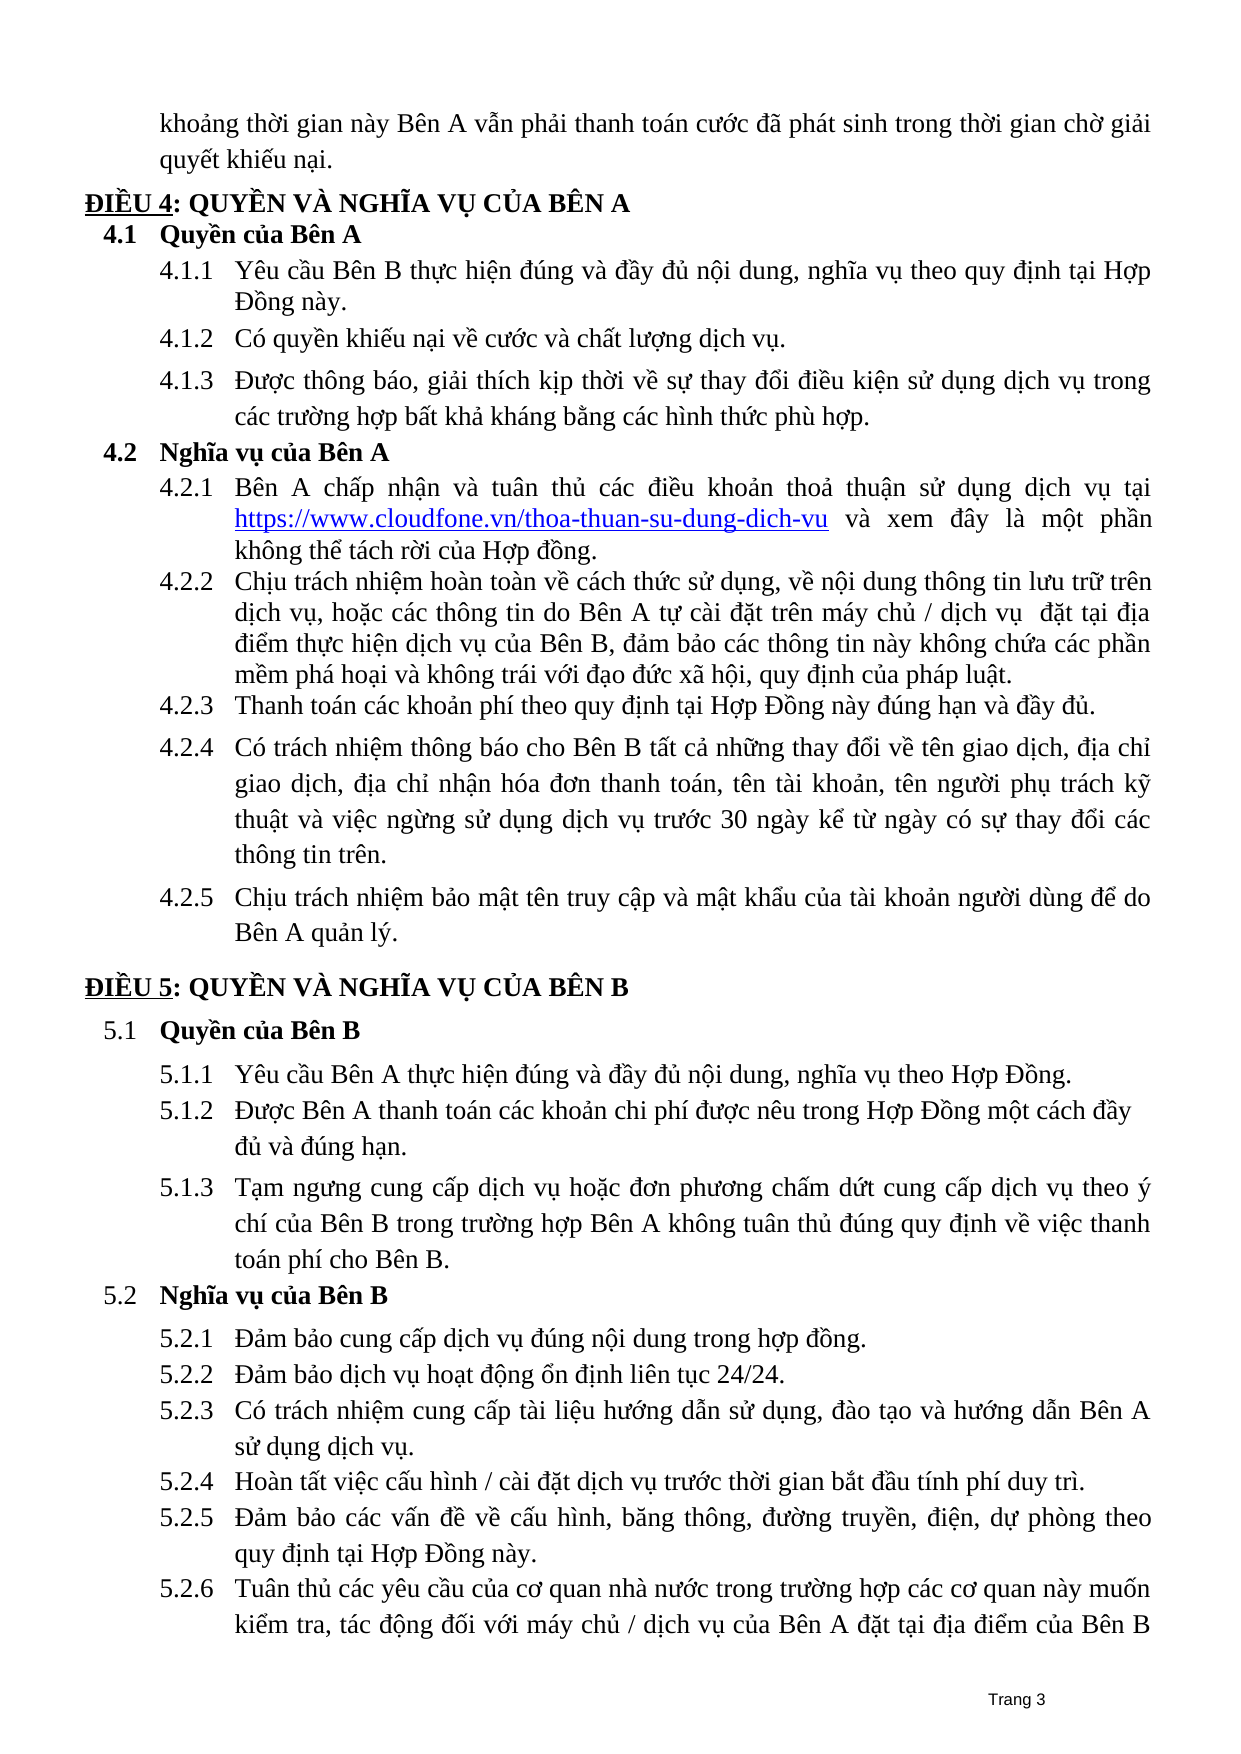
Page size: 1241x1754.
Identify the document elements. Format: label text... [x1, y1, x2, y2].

list Chịu trách nhiệm bảo mật tên truy cập và mật khẩu của tài khoản người dùng để do Bên A quản lý. [159, 881, 1153, 947]
list Có trách nhiệm cung cấp tài liệu hướng dẫn sử dụng, đào tạo và hướng dẫn Bên A sử dụng dịch vụ. [159, 1394, 1153, 1461]
list Được Bên A thanh toán các khoản chi phí được nêu trong Hợp Đồng một cách đầy đủ và đúng hạn. [159, 1094, 1153, 1161]
text ĐIỀU 5: QUYỀN VÀ NGHĨA VỤ CỦA BÊN B [84, 971, 1153, 1002]
list Nghĩa vụ của Bên A [103, 436, 1153, 467]
list Quyền của Bên B [103, 1014, 1153, 1046]
list Hoàn tất việc cấu hình / cài đặt dịch vụ trước thời gian bắt đầu tính phí duy trì. [159, 1465, 1153, 1496]
list Được thông báo, giải thích kịp thời về sự thay đổi điều kiện sử dụng dịch vụ trong các trường hợp bất khả kháng bằng các hình thức phù hợp. [159, 364, 1153, 431]
list Có quyền khiếu nại về cước và chất lượng dịch vụ. [159, 322, 1153, 353]
list Quyền của Bên A [103, 218, 1153, 249]
list Tạm ngưng cung cấp dịch vụ hoặc đơn phương chấm dứt cung cấp dịch vụ theo ý chí của Bên B trong trường hợp Bên A không tuân thủ đúng quy định về việc thanh toán phí cho Bên B. [159, 1172, 1153, 1274]
list Chịu trách nhiệm hoàn toàn về cách thức sử dụng, về nội dung thông tin lưu trữ trên dịch vụ, hoặc các thông tin do Bên A tự cài đặt trên máy chủ / dịch vụ đặt tại địa điểm thực hiện dịch vụ của Bên B, đảm bảo các thông tin này không chứa các phần mềm phá hoại và không trái với đạo đức xã hội, quy định của pháp luật. [159, 565, 1153, 689]
list ĐIỀU 4: QUYỀN VÀ NGHĨA VỤ CỦA BÊN A [84, 187, 1153, 218]
list Yêu cầu Bên B thực hiện đúng và đầy đủ nội dung, nghĩa vụ theo quy định tại Hợp Đồng này. [159, 254, 1153, 316]
list Đảm bảo các vấn đề về cấu hình, băng thông, đường truyền, điện, dự phòng theo quy định tại Hợp Đồng này. [159, 1501, 1153, 1568]
list Bên A chấp nhận và tuân thủ các điều khoản thoả thuận sử dụng dịch vụ tại https://www.cloudfone.vn/thoa-thuan-su-dung-dich-vu và xem đây là một phần không thể tách rời của Hợp đồng. [159, 471, 1153, 565]
list Có trách nhiệm thông báo cho Bên B tất cả những thay đổi về tên giao dịch, địa chỉ giao dịch, địa chỉ nhận hóa đơn thanh toán, tên tài khoản, tên người phụ trách kỹ thuật và việc ngừng sử dụng dịch vụ trước 30 ngày kể từ ngày có sự thay đổi các thông tin trên. [159, 731, 1153, 870]
list Yêu cầu Bên A thực hiện đúng và đầy đủ nội dung, nghĩa vụ theo Hợp Đồng. [159, 1058, 1153, 1089]
list Tuân thủ các yêu cầu của cơ quan nhà nước trong trường hợp các cơ quan này muốn kiểm tra, tác động đối với máy chủ / dịch vụ của Bên A đặt tại địa điểm của Bên B [159, 1572, 1153, 1639]
list Đảm bảo dịch vụ hoạt động ổn định liên tục 24/24. [159, 1358, 1153, 1389]
list khoảng thời gian này Bên A vẫn phải thanh toán cước đã phát sinh trong thời gian chờ giải quyết khiếu nại. [103, 108, 1153, 174]
list Nghĩa vụ của Bên B [103, 1279, 1153, 1310]
list Thanh toán các khoản phí theo quy định tại Hợp Đồng này đúng hạn và đầy đủ. [159, 689, 1153, 721]
list Đảm bảo cung cấp dịch vụ đúng nội dung trong hợp đồng. [159, 1322, 1153, 1353]
